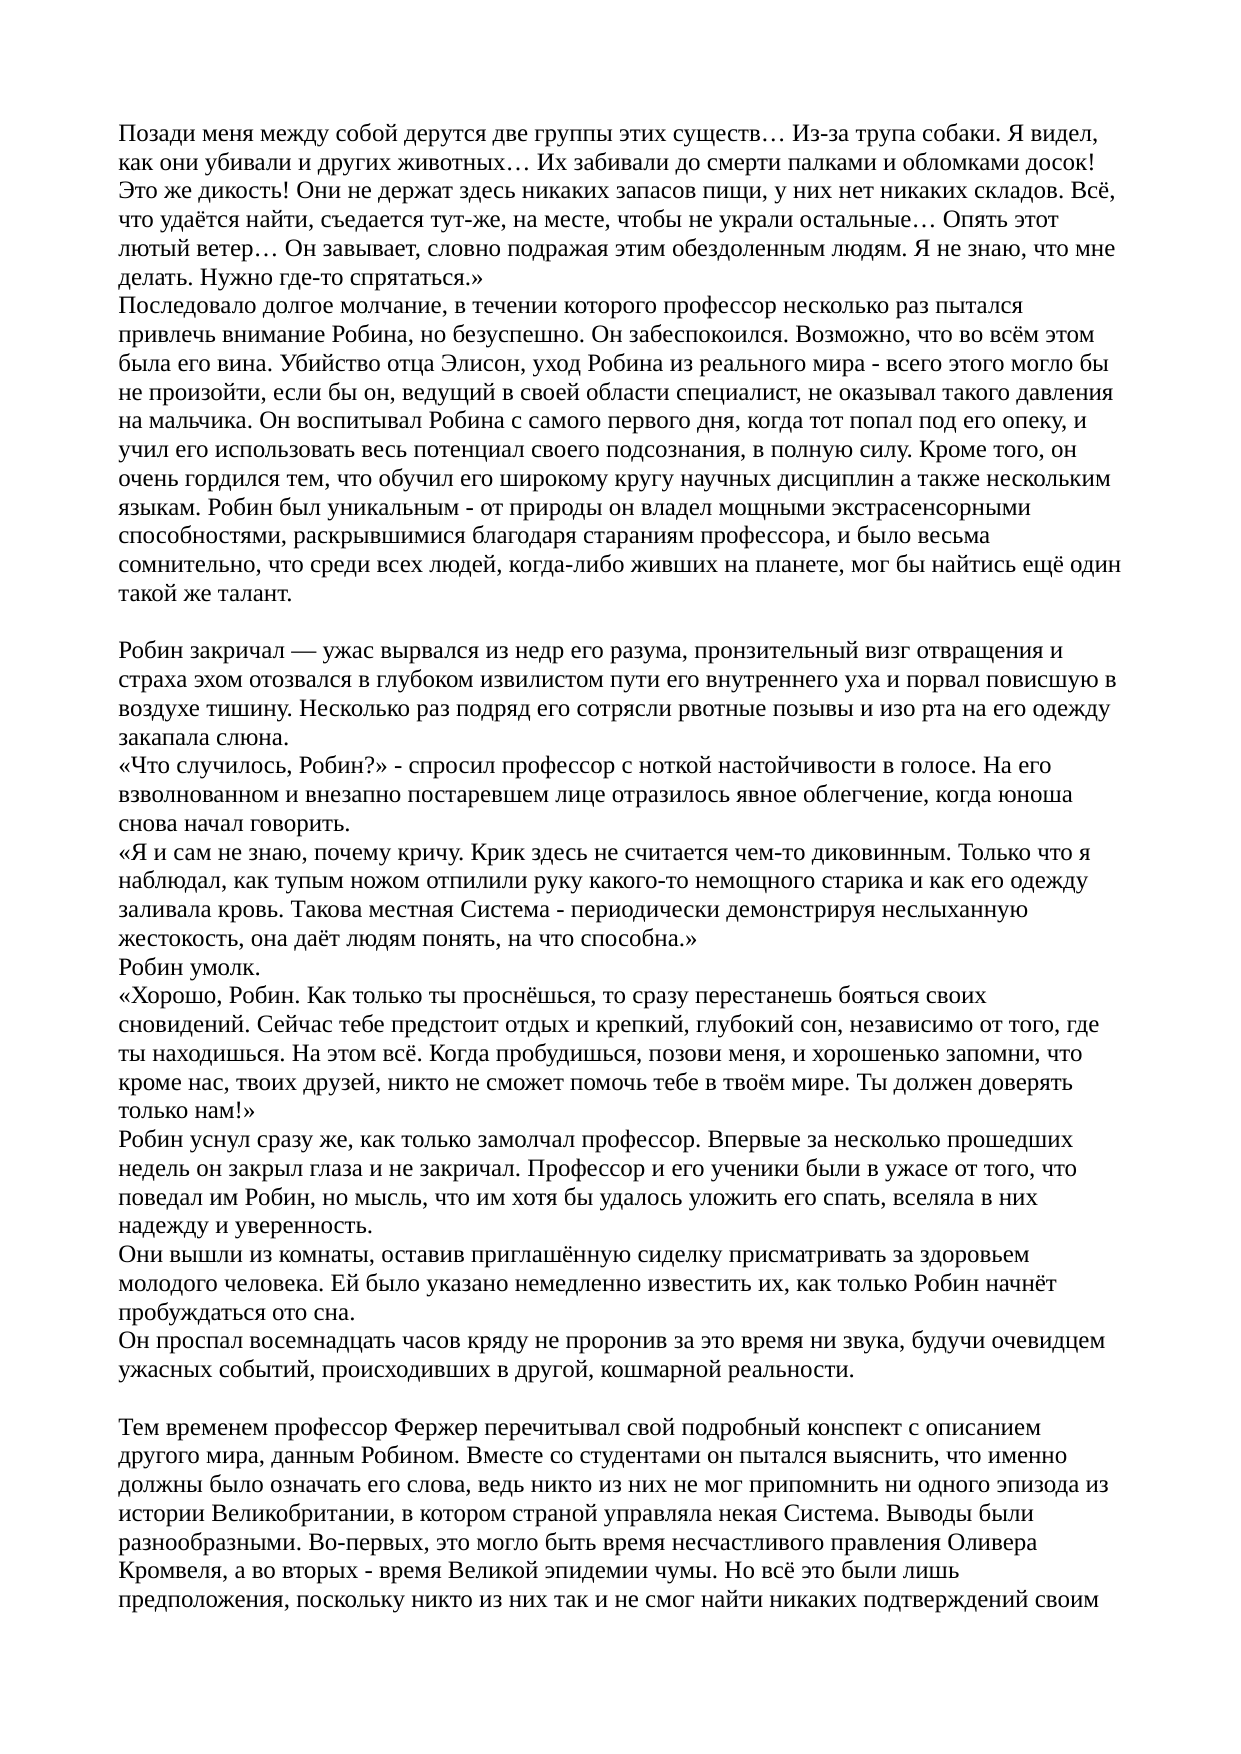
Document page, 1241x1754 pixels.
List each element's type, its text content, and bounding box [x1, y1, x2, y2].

text Робин закричал — ужас вырвался из недр его разума, пронзительный визг отвращения и страха эхом отозвался в глубоком извилистом пути его внутреннего уха и порвал повисшую в воздухе тишину. Несколько раз подряд его сотрясли рвотные позывы и изо рта на его одежду закапала слюна. [118, 636, 1122, 751]
text Они вышли из комнаты, оставив приглашённую сиделку присматривать за здоровьем молодого человека. Ей было указано немедленно известить их, как только Робин начнёт пробуждаться ото сна. [118, 1239, 1122, 1326]
text Последовало долгое молчание, в течении которого профессор несколько раз пытался привлечь внимание Робина, но безуспешно. Он забеспокоился. Возможно, что во всём этом была его вина. Убийство отца Элисон, уход Робина из реального мира - всего этого могло бы не произойти, если бы он, ведущий в своей области специалист, не оказывал такого давления на мальчика. Он воспитывал Робина с самого первого дня, когда тот попал под его опеку, и учил его использовать весь потенциал своего подсознания, в полную силу. Кроме того, он очень гордился тем, что обучил его широкому кругу научных дисциплин а также нескольким языкам. Робин был уникальным - от природы он владел мощными экстрасенсорными способностями, раскрывшимися благодаря стараниям профессора, и было весьма сомнительно, что среди всех людей, когда-либо живших на планете, мог бы найтись ещё один такой же талант. [118, 291, 1122, 607]
text Он проспал восемнадцать часов кряду не проронив за это время ни звука, будучи очевидцем ужасных событий, происходивших в другой, кошмарной реальности. [118, 1326, 1122, 1383]
text «Что случилось, Робин?» - спросил профессор с ноткой настойчивости в голосе. На его взволнованном и внезапно постаревшем лице отразилось явное облегчение, когда юноша снова начал говорить. [118, 751, 1122, 837]
text «Хорошо, Робин. Как только ты проснёшься, то сразу перестанешь бояться своих сновидений. Сейчас тебе предстоит отдых и крепкий, глубокий сон, независимо от того, где ты находишься. На этом всё. Когда пробудишься, позови меня, и хорошенько запомни, что кроме нас, твоих друзей, никто не сможет помочь тебе в твоём мире. Ты должен доверять только нам!» [118, 981, 1122, 1124]
text Тем временем профессор Фержер перечитывал свой подробный конспект с описанием другого мира, данным Робином. Вместе со студентами он пытался выяснить, что именно должны было означать его слова, ведь никто из них не мог припомнить ни одного эпизода из истории Великобритании, в котором страной управляла некая Система. Выводы были разнообразными. Во-первых, это могло быть время несчастливого правления Оливера Кромвеля, а во вторых - время Великой эпидемии чумы. Но всё это были лишь предположения, поскольку никто из них так и не смог найти никаких подтверждений своим [118, 1412, 1122, 1613]
text «Я и сам не знаю, почему кричу. Крик здесь не считается чем-то диковинным. Только что я наблюдал, как тупым ножом отпилили руку какого-то немощного старика и как его одежду заливала кровь. Такова местная Система - периодически демонстрируя неслыханную жестокость, она даёт людям понять, на что способна.» [118, 837, 1122, 952]
text Робин уснул сразу же, как только замолчал профессор. Впервые за несколько прошедших недель он закрыл глаза и не закричал. Профессор и его ученики были в ужасе от того, что поведал им Робин, но мысль, что им хотя бы удалось уложить его спать, вселяла в них надежду и уверенность. [118, 1124, 1122, 1239]
text Позади меня между собой дерутся две группы этих существ… Из-за трупа собаки. Я видел, как они убивали и других животных… Их забивали до смерти палками и обломками досок! Это же дикость! Они не держат здесь никаких запасов пищи, у них нет никаких складов. Всё, что удаётся найти, съедается тут-же, на месте, чтобы не украли остальные… Опять этот лютый ветер… Он завывает, словно подражая этим обездоленным людям. Я не знаю, что мне делать. Нужно где-то спрятаться.» [118, 118, 1122, 291]
text Робин умолк. [118, 952, 1122, 981]
